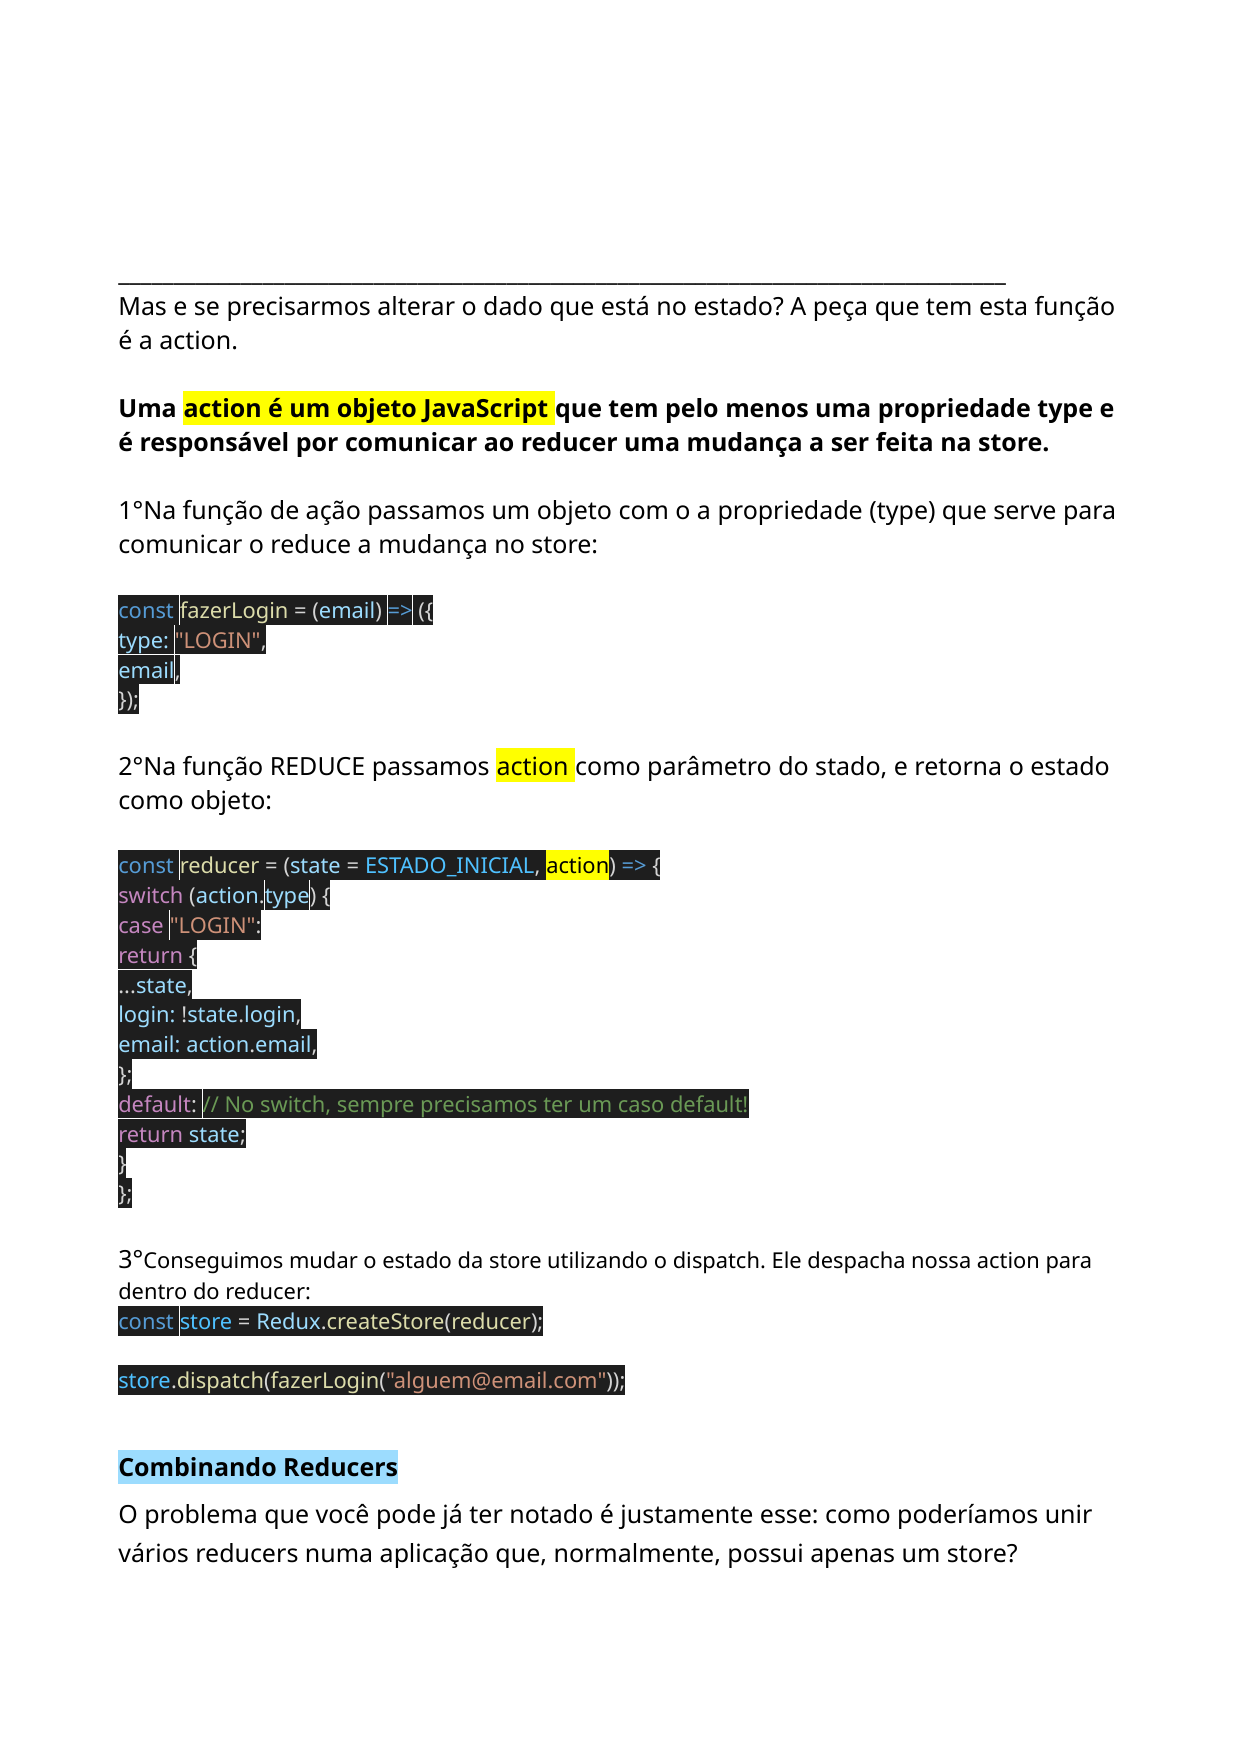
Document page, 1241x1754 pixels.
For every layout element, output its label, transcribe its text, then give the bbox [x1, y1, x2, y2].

text type: "LOGIN", [118, 625, 1122, 654]
text ...state, [118, 969, 1122, 999]
text email, [118, 654, 1122, 684]
text login: !state.login, [118, 999, 1122, 1029]
text }); [118, 684, 1122, 714]
text default: // No switch, sempre precisamos ter um caso default! [118, 1089, 1122, 1118]
text }; [118, 1059, 1122, 1089]
subtitle Combinando Reducers [118, 1450, 1122, 1484]
text Uma action é um objeto JavaScript que tem pelo menos uma propriedade type e é responsável por comunicar ao reducer uma mudança a ser feita na store. [118, 391, 1122, 459]
text case "LOGIN": [118, 910, 1122, 940]
text const store = Redux.createStore(reducer); [118, 1306, 1122, 1336]
text return state; [118, 1118, 1122, 1148]
text 3°Conseguimos mudar o estado da store utilizando o dispatch. Ele despacha nossa action para dentro do reducer: [118, 1242, 1122, 1306]
text ________________________________________________________________________________ Mas e se precisarmos alterar o dado que está no estado? A peça que tem esta função é a action. [118, 254, 1122, 357]
text O problema que você pode já ter notado é justamente esse: como poderíamos unir vários reducers numa aplicação que, normalmente, possui apenas um store? [118, 1497, 1122, 1570]
text return { [118, 940, 1122, 969]
text switch (action.type) { [118, 880, 1122, 910]
text }; [118, 1178, 1122, 1208]
text store.dispatch(fazerLogin("alguem@email.com")); [118, 1365, 1122, 1395]
text 2°Na função REDUCE passamos action como parâmetro do stado, e retorna o estado como objeto: [118, 748, 1122, 816]
text } [118, 1148, 1122, 1178]
text const fazerLogin = (email) => ({ [118, 595, 1122, 625]
text email: action.email, [118, 1029, 1122, 1059]
text const reducer = (state = ESTADO_INICIAL, action) => { [118, 850, 1122, 880]
text 1°Na função de ação passamos um objeto com o a propriedade (type) que serve para comunicar o reduce a mudança no store: [118, 493, 1122, 561]
